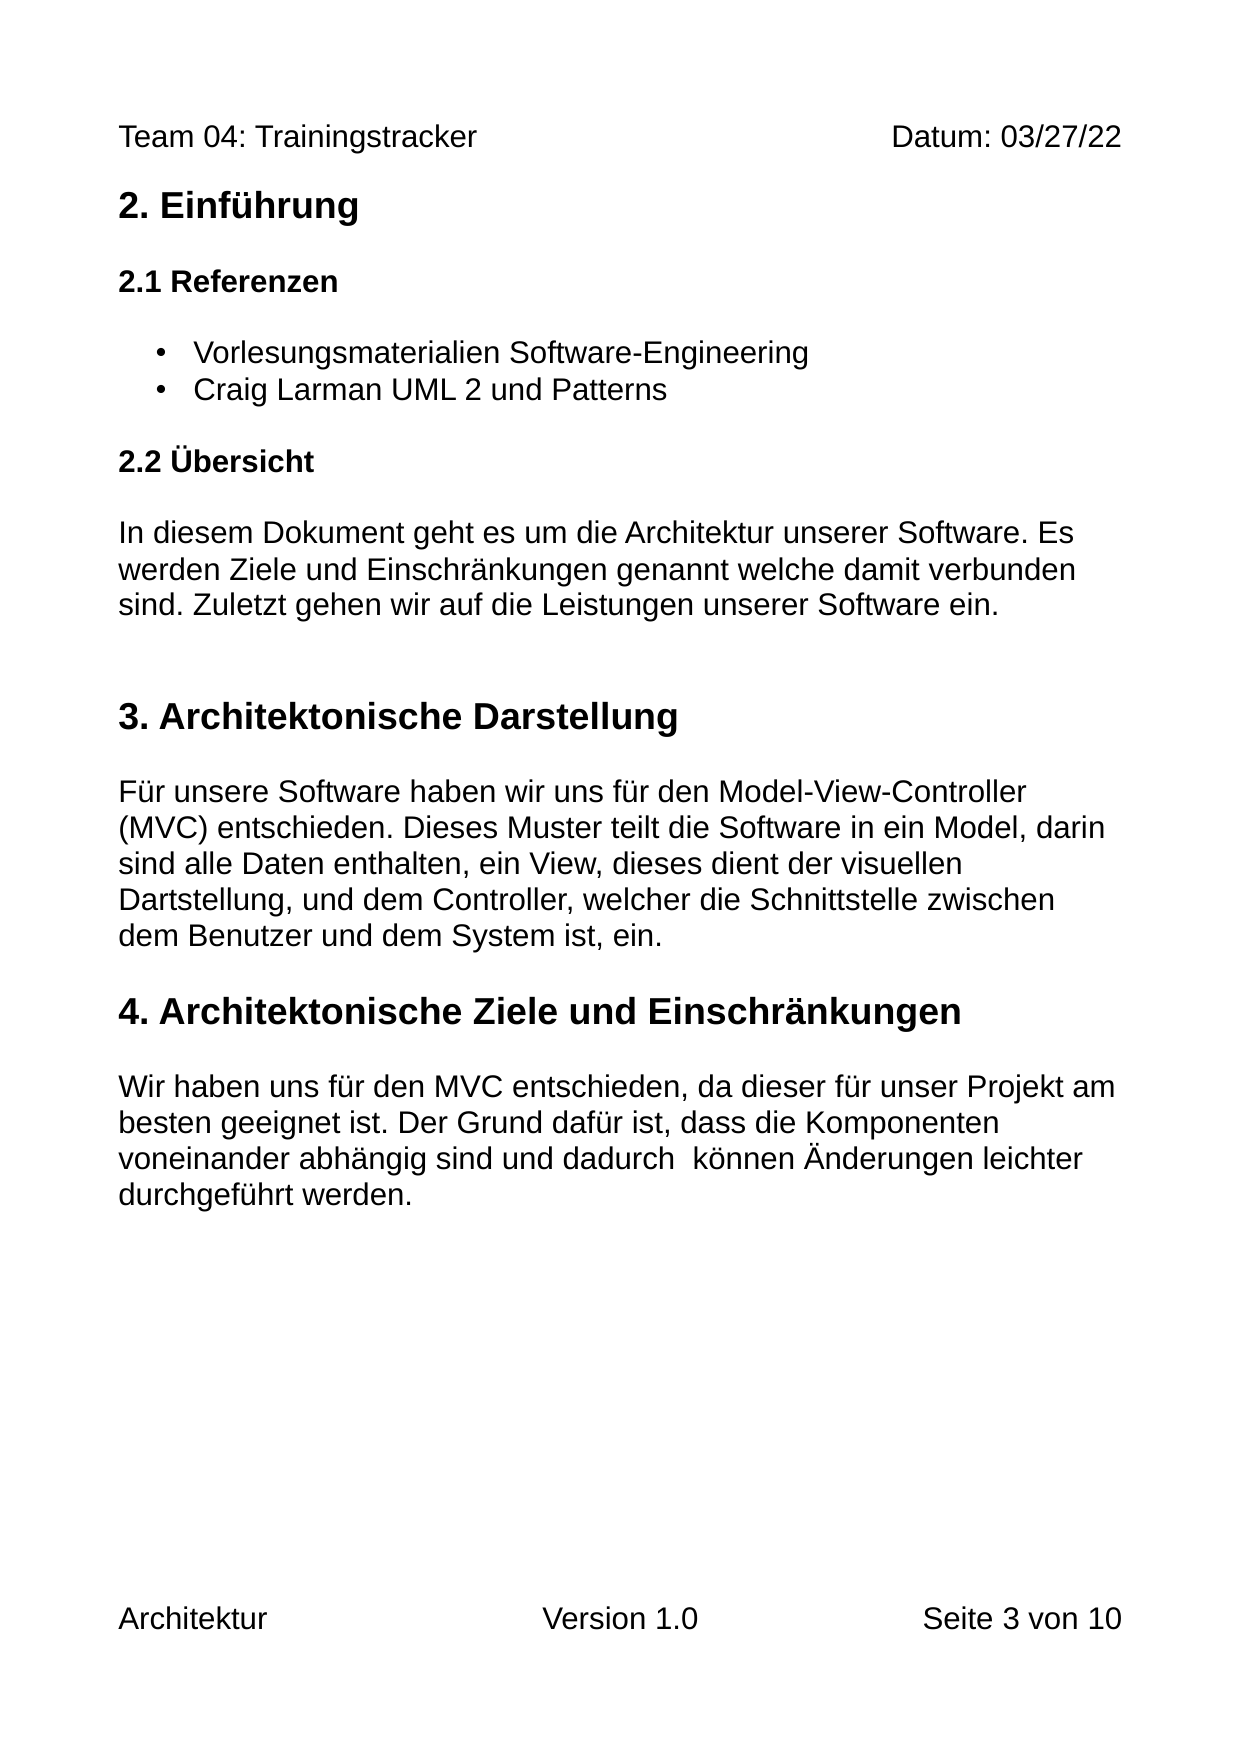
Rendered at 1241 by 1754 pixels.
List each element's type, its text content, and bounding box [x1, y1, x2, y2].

text 3. Architektonische Darstellung [118, 694, 1122, 737]
text In diesem Dokument geht es um die Architektur unserer Software. Es werden Ziele und Einschränkungen genannt welche damit verbunden sind. Zuletzt gehen wir auf die Leistungen unserer Software ein. [118, 514, 1122, 622]
text 2.1 Referenzen [118, 263, 1122, 298]
text Für unsere Software haben wir uns für den Model-View-Controller (MVC) entschieden. Dieses Muster teilt die Software in ein Model, darin sind alle Daten enthalten, ein View, dieses dient der visuellen Dartstellung, und dem Controller, welcher die Schnittstelle zwischen dem Benutzer und dem System ist, ein. [118, 773, 1122, 953]
text 4. Architektonische Ziele und Einschränkungen [118, 989, 1122, 1032]
list Vorlesungsmaterialien Software-Engineering [156, 334, 1122, 371]
list Craig Larman UML 2 und Patterns [156, 371, 1122, 407]
text 2. Einführung [118, 183, 1122, 227]
text 2.2 Übersicht [118, 443, 1122, 479]
text Wir haben uns für den MVC entschieden, da dieser für unser Projekt am besten geeignet ist. Der Grund dafür ist, dass die Komponenten voneinander abhängig sind und dadurch können Änderungen leichter durchgeführt werden. [118, 1068, 1122, 1212]
